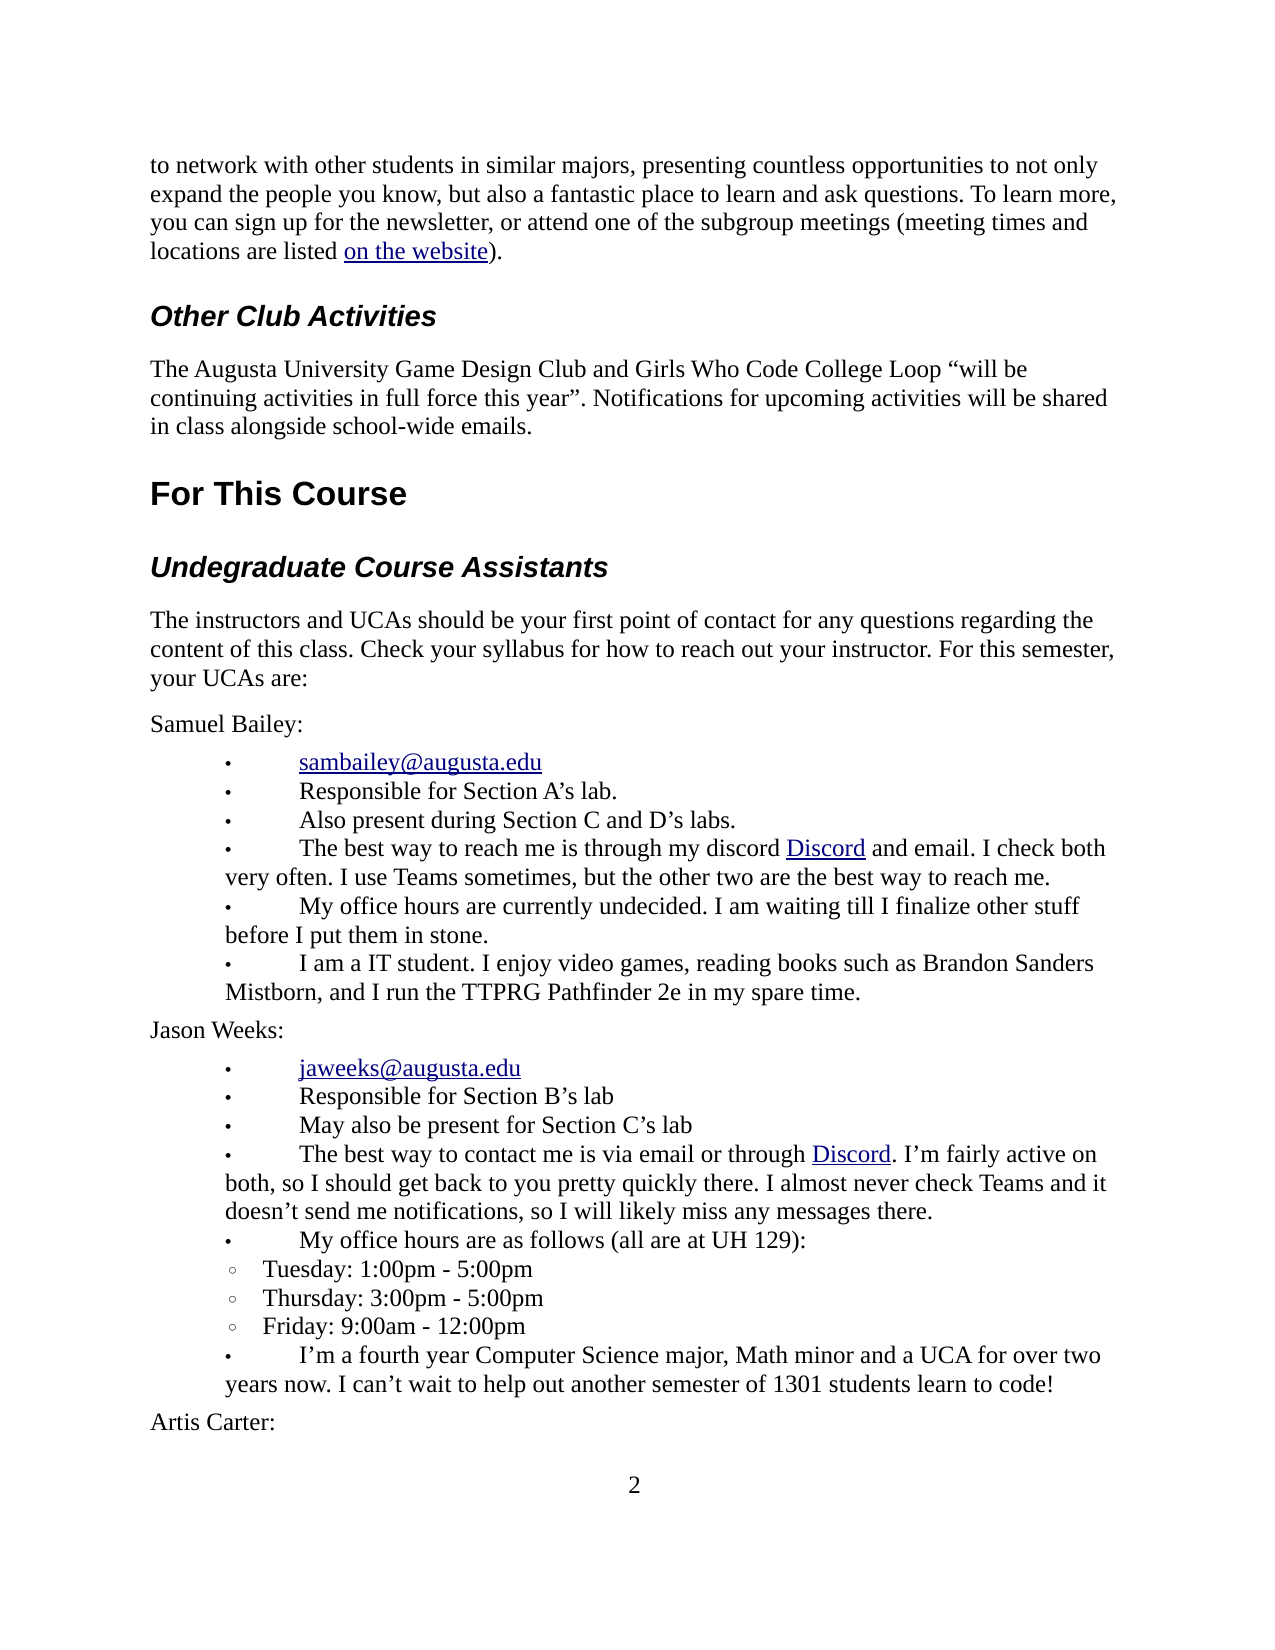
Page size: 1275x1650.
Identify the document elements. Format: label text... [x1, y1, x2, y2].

list Tuesday: 1:00pm - 5:00pm [225, 1254, 1125, 1283]
text The Augusta University Game Design Club and Girls Who Code College Loop “will be continuing activities in full force this year”. Notifications for upcoming activities will be shared in class alongside school-wide emails. [150, 354, 1125, 440]
subtitle For This Course [150, 474, 1125, 513]
list Friday: 9:00am - 12:00pm [225, 1311, 1125, 1340]
subtitle Other Club Activities [150, 299, 1125, 332]
list I am a IT student. I enjoy video games, reading books such as Brandon Sanders Mistborn, and I run the TTPRG Pathfinder 2e in my spare time. [225, 948, 1125, 1006]
list May also be present for Section C’s lab [225, 1110, 1125, 1139]
list Responsible for Section A’s lab. [225, 776, 1125, 805]
text The instructors and UCAs should be your first point of contact for any questions regarding the content of this class. Check your syllabus for how to reach out your instructor. For this semester, your UCAs are: [150, 605, 1125, 692]
list My office hours are currently undecided. I am waiting till I finalize other stuff before I put them in stone. [225, 891, 1125, 948]
list Also present during Section C and D’s labs. [225, 805, 1125, 833]
subtitle Undegraduate Course Assistants [150, 550, 1125, 584]
text Samuel Bailey: [150, 709, 1125, 738]
text to network with other students in similar majors, presenting countless opportunities to not only expand the people you know, but also a fantastic place to learn and ask questions. To learn more, you can sign up for the newsletter, or attend one of the subgroup meetings (meeting times and locations are listed on the website). [150, 150, 1125, 265]
text Jason Weeks: [150, 1015, 1125, 1044]
list I’m a fourth year Computer Science major, Math minor and a UCA for over two years now. I can’t wait to help out another semester of 1301 students learn to code! [225, 1340, 1125, 1398]
list The best way to reach me is through my discord Discord and email. I check both very often. I use Teams sometimes, but the other two are the best way to reach me. [225, 833, 1125, 891]
list jaweeks@augusta.edu [225, 1053, 1125, 1081]
text Artis Carter: [150, 1407, 1125, 1435]
list The best way to contact me is via email or through Discord. I’m fairly active on both, so I should get back to you pretty quickly there. I almost never check Teams and it doesn’t send me notifications, so I will likely miss any messages there. [225, 1139, 1125, 1225]
list Thursday: 3:00pm - 5:00pm [225, 1283, 1125, 1311]
list sambailey@augusta.edu [225, 747, 1125, 776]
list My office hours are as follows (all are at UH 129): [225, 1225, 1125, 1254]
list Responsible for Section B’s lab [225, 1081, 1125, 1110]
